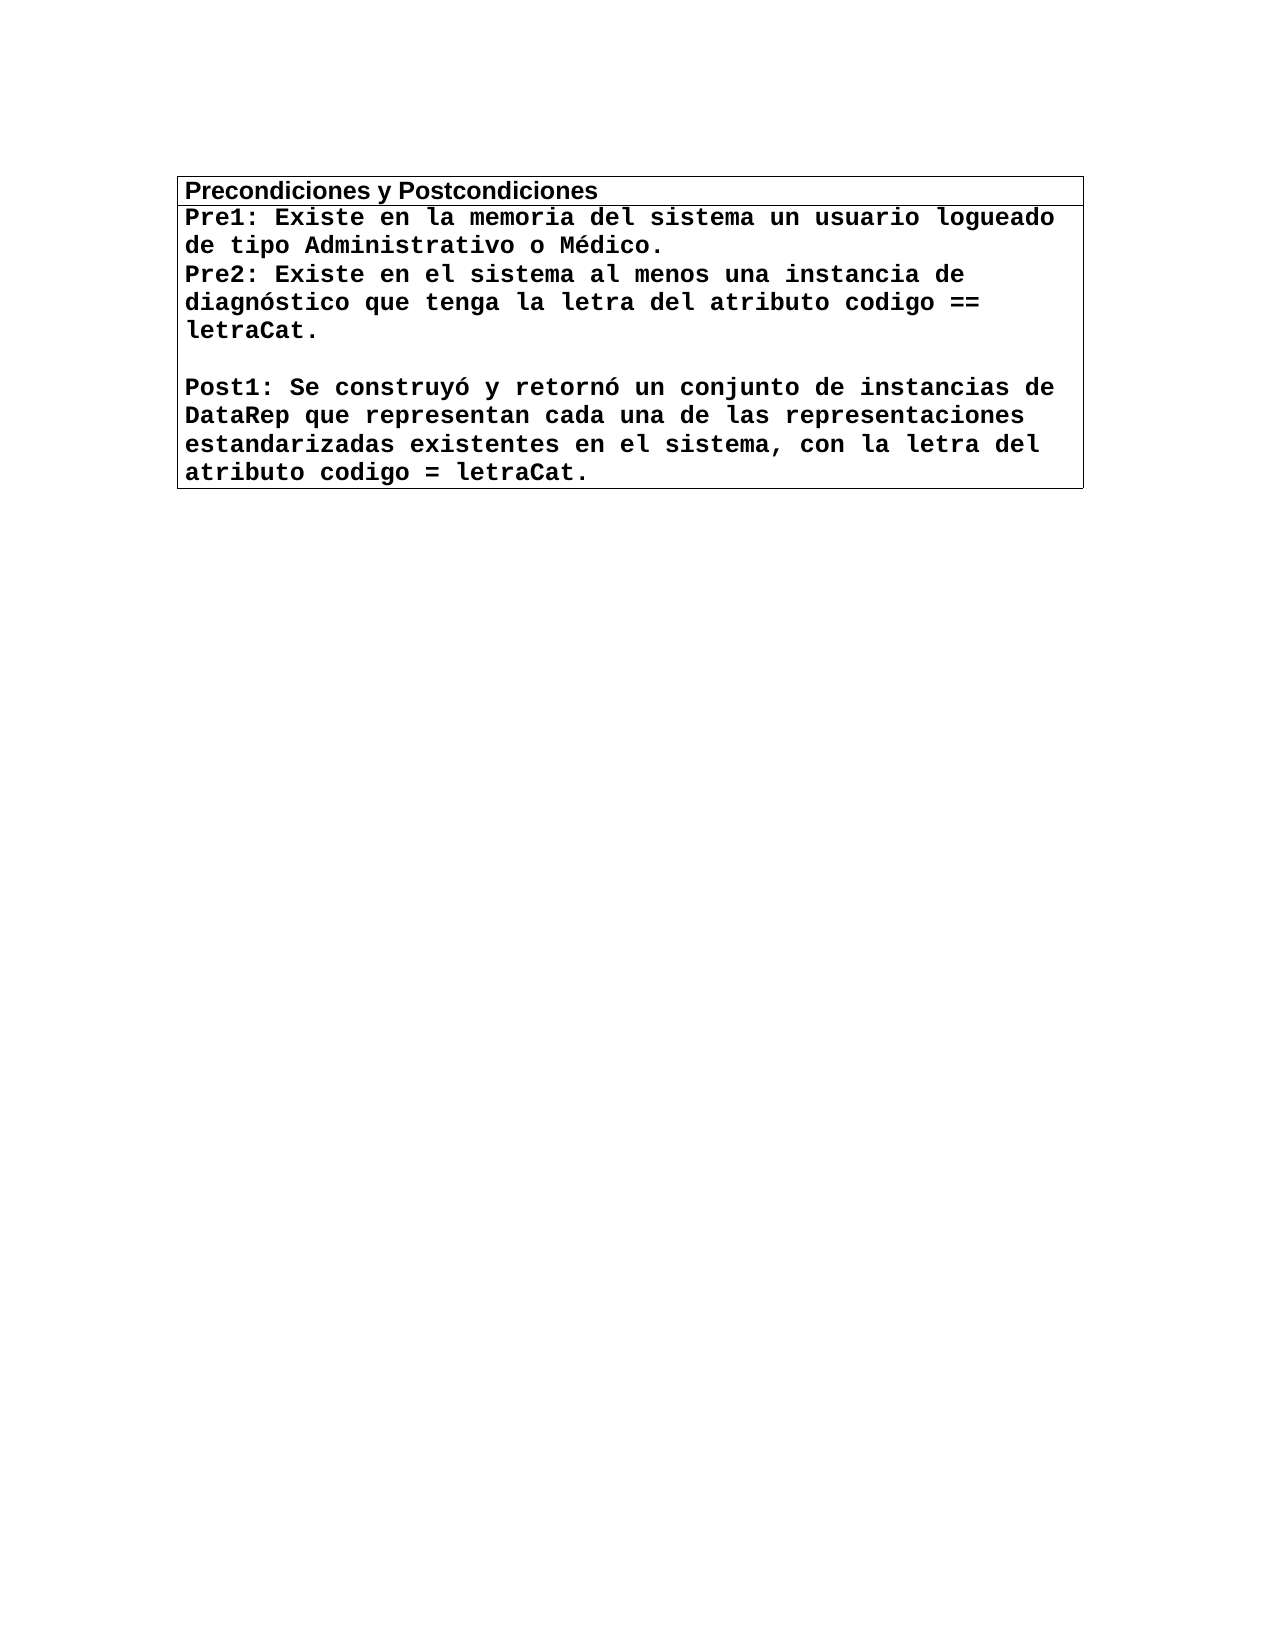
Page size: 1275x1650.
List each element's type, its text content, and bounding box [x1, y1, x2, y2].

table_header Precondiciones y Postcondiciones [178, 177, 1083, 204]
table_cell Pre1: Existe en la memoria del sistema un usuario logueado de tipo Administrativo o Médico. Pre2: Existe en el sistema al menos una instancia de diagnóstico que tenga la letra del atributo codigo == letraCat. Post1: Se construyó y retornó un conjunto de instancias de DataRep que representan cada una de las representaciones estandarizadas existentes en el sistema, con la letra del atributo codigo = letraCat. [178, 206, 1083, 488]
